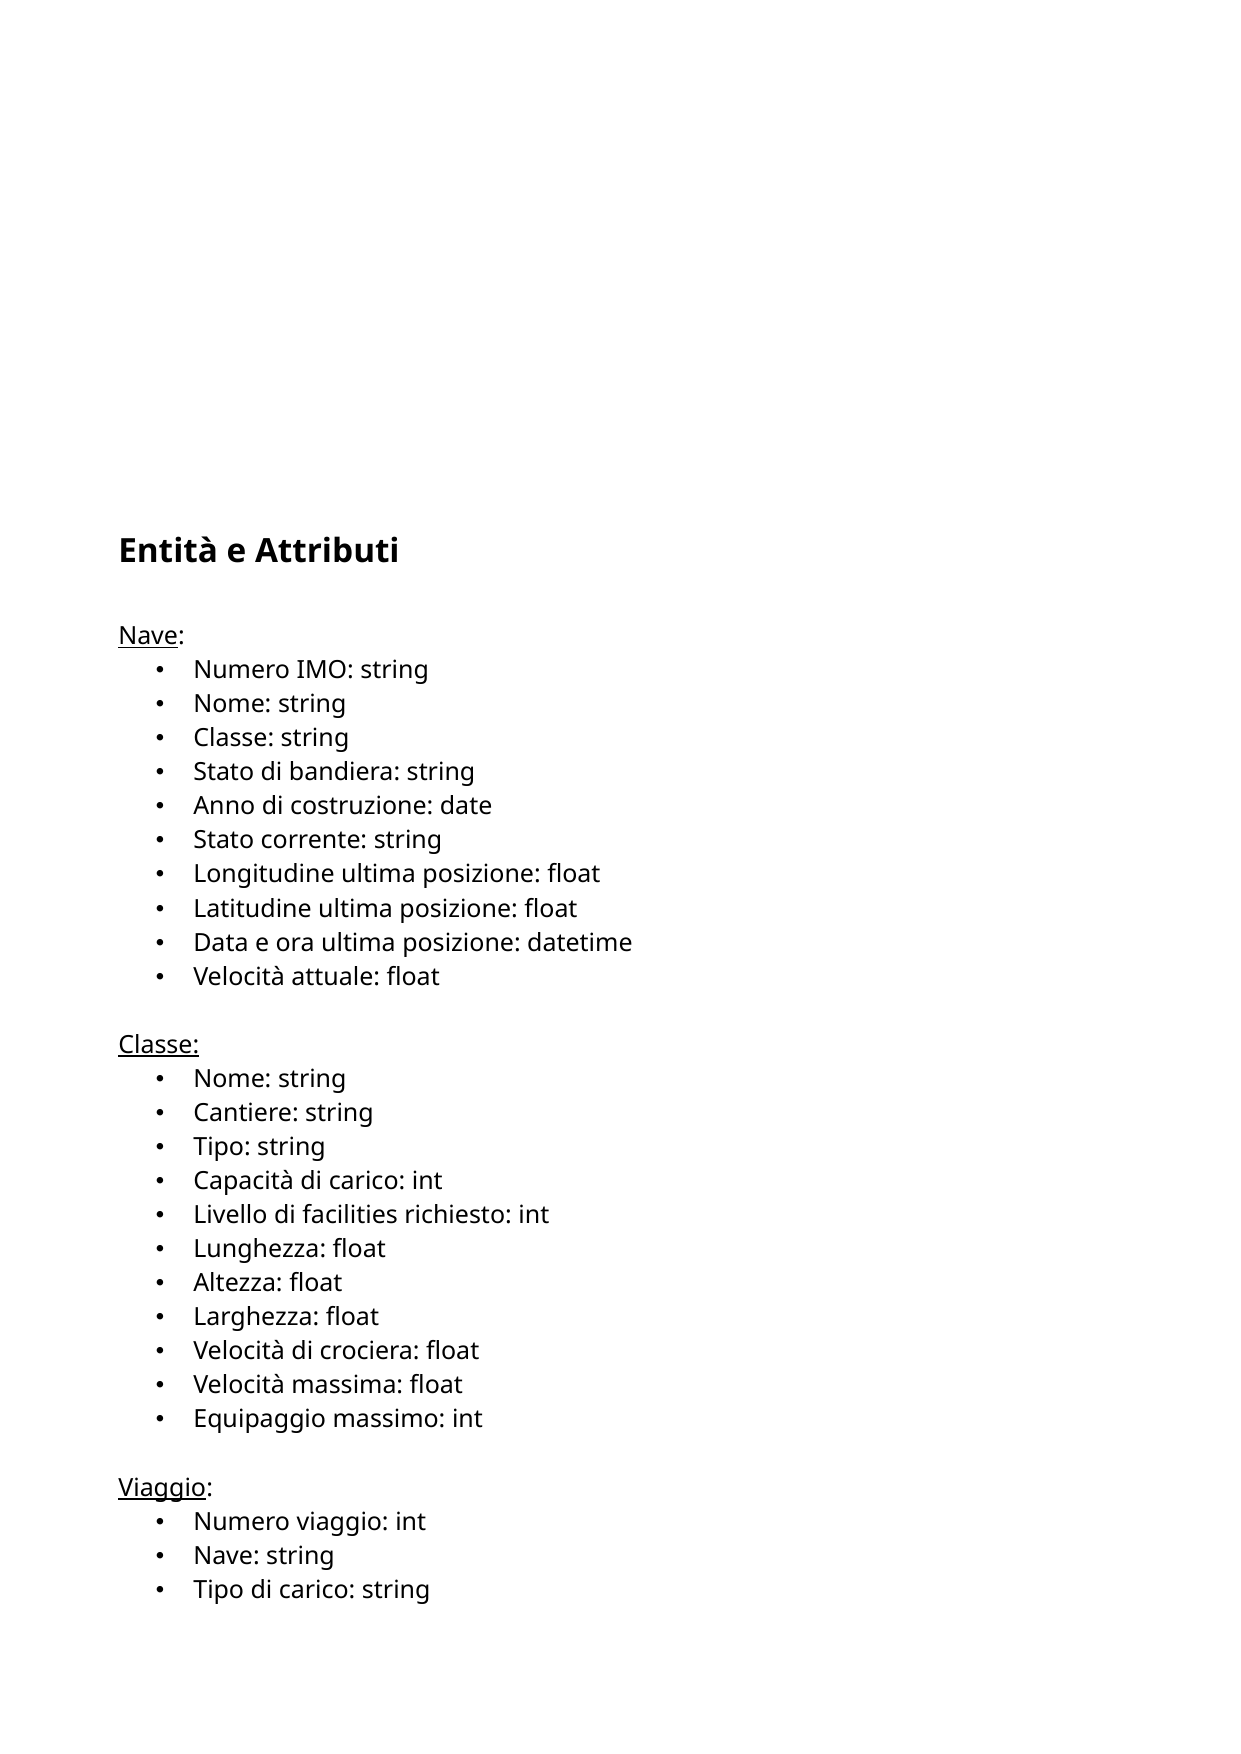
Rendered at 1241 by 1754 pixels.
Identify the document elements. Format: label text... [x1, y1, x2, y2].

list Altezza: float [156, 1265, 1122, 1299]
list Classe: string [156, 720, 1122, 754]
list Stato di bandiera: string [156, 754, 1122, 788]
list Latitudine ultima posizione: float [156, 890, 1122, 924]
list Data e ora ultima posizione: datetime [156, 924, 1122, 958]
list Nave: string [156, 1537, 1122, 1571]
list Capacità di carico: int [156, 1163, 1122, 1197]
list Anno di costruzione: date [156, 788, 1122, 822]
text Viaggio: [118, 1469, 1122, 1503]
list Nome: string [156, 686, 1122, 720]
list Cantiere: string [156, 1094, 1122, 1129]
list Numero IMO: string [156, 652, 1122, 686]
list Stato corrente: string [156, 822, 1122, 856]
list Numero viaggio: int [156, 1503, 1122, 1537]
list Larghezza: float [156, 1299, 1122, 1333]
list Tipo: string [156, 1129, 1122, 1163]
list Livello di facilities richiesto: int [156, 1197, 1122, 1231]
list Velocità attuale: float [156, 958, 1122, 992]
list Nome: string [156, 1061, 1122, 1094]
list Lunghezza: float [156, 1231, 1122, 1265]
list Tipo di carico: string [156, 1571, 1122, 1606]
list Equipaggio massimo: int [156, 1401, 1122, 1435]
text Entità e Attributi [118, 527, 1122, 572]
list Longitudine ultima posizione: float [156, 856, 1122, 890]
text Nave: [118, 618, 1122, 652]
text Classe: [118, 1026, 1122, 1061]
list Velocità massima: float [156, 1367, 1122, 1401]
list Velocità di crociera: float [156, 1333, 1122, 1367]
